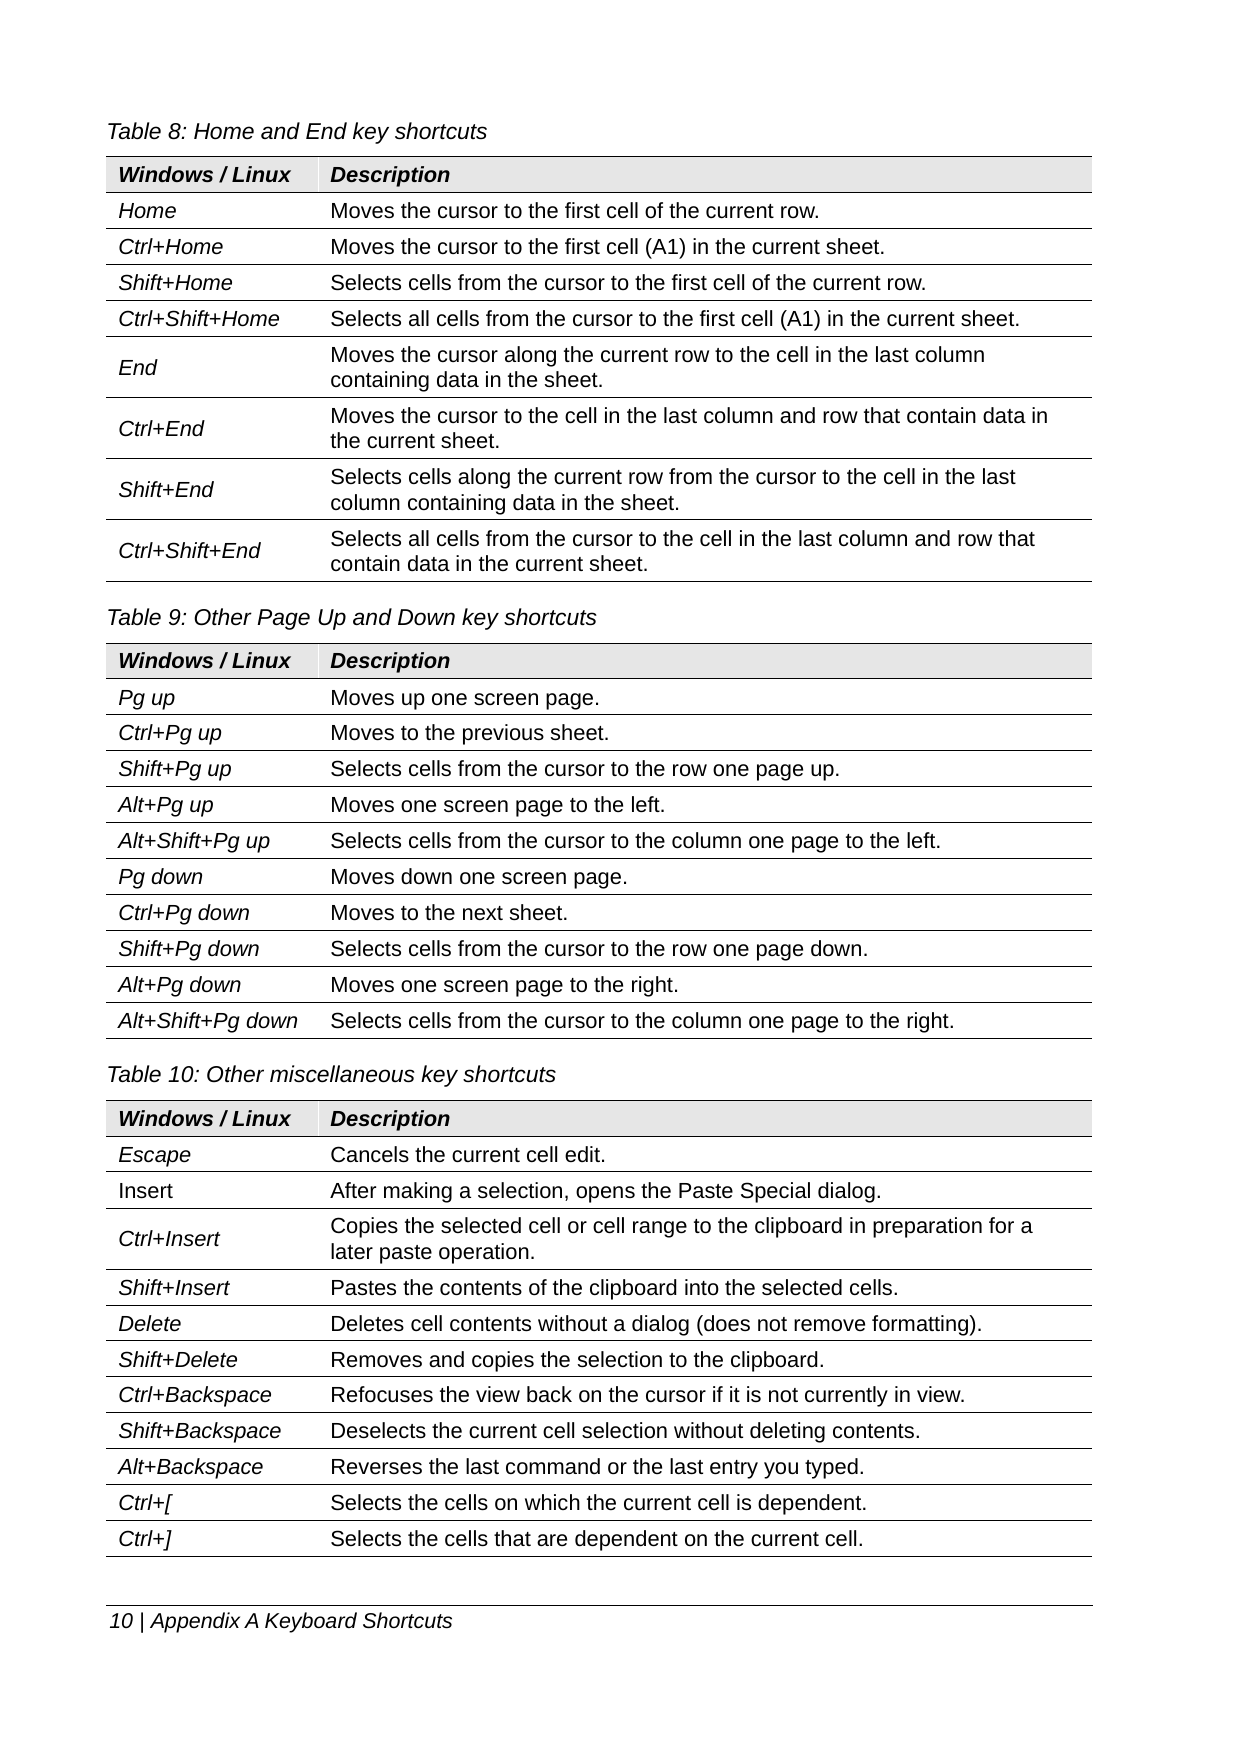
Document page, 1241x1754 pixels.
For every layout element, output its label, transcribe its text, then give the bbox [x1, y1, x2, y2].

table_cell Shift+Delete [106, 1341, 318, 1376]
table_cell Deletes cell contents without a dialog (does not remove formatting). [319, 1306, 1092, 1340]
table_cell Ctrl+End [106, 398, 318, 458]
table_cell Home [106, 193, 318, 228]
table_cell Selects cells along the current row from the cursor to the cell in the last column containing data in the sheet. [319, 459, 1092, 519]
table_cell Shift+End [106, 459, 318, 519]
table_cell Moves one screen page to the left. [319, 787, 1092, 822]
table_cell Moves to the previous sheet. [319, 715, 1092, 750]
table_cell Alt+Pg down [106, 967, 318, 1002]
table_cell Moves to the next sheet. [319, 895, 1092, 930]
table_cell Ctrl+Shift+End [106, 520, 318, 581]
table_cell Selects the cells that are dependent on the current cell. [319, 1521, 1092, 1556]
table_cell Ctrl+[ [106, 1485, 318, 1520]
table_header Windows / Linux [106, 644, 318, 678]
table_header Windows / Linux [106, 1101, 318, 1136]
table_cell After making a selection, opens the Paste Special dialog. [319, 1172, 1092, 1207]
text Table 9: Other Page Up and Down key shortcuts [106, 604, 1093, 631]
table_cell Moves up one screen page. [319, 679, 1092, 714]
table_cell Alt+Pg up [106, 787, 318, 822]
table_cell Moves the cursor to the cell in the last column and row that contain data in the current sheet. [319, 398, 1092, 458]
table_cell Selects cells from the cursor to the row one page up. [319, 751, 1092, 786]
table_cell Ctrl+Backspace [106, 1377, 318, 1412]
table_cell Selects all cells from the cursor to the first cell (A1) in the current sheet. [319, 301, 1092, 336]
table_cell Selects cells from the cursor to the column one page to the left. [319, 823, 1092, 858]
table_cell Shift+Home [106, 265, 318, 300]
table_header Description [319, 644, 1092, 678]
table_cell Selects cells from the cursor to the first cell of the current row. [319, 265, 1092, 300]
table_header Description [319, 1101, 1092, 1136]
table_cell Shift+Pg up [106, 751, 318, 786]
table_cell Selects cells from the cursor to the column one page to the right. [319, 1003, 1092, 1038]
table_cell End [106, 337, 318, 397]
table_cell Ctrl+Insert [106, 1209, 318, 1268]
table_cell Alt+Backspace [106, 1449, 318, 1484]
table_cell Copies the selected cell or cell range to the clipboard in preparation for a later paste operation. [319, 1209, 1092, 1268]
table_cell Selects all cells from the cursor to the cell in the last column and row that contain data in the current sheet. [319, 520, 1092, 581]
table_cell Reverses the last command or the last entry you typed. [319, 1449, 1092, 1484]
table_cell Refocuses the view back on the cursor if it is not currently in view. [319, 1377, 1092, 1412]
table_cell Pg up [106, 679, 318, 714]
table_cell Cancels the current cell edit. [319, 1137, 1092, 1171]
table_cell Ctrl+Shift+Home [106, 301, 318, 336]
table_cell Alt+Shift+Pg down [106, 1003, 318, 1038]
table_header Windows / Linux [106, 157, 318, 192]
table_cell Shift+Insert [106, 1270, 318, 1304]
table_cell Moves the cursor along the current row to the cell in the last column containing data in the sheet. [319, 337, 1092, 397]
table_cell Moves the cursor to the first cell of the current row. [319, 193, 1092, 228]
table_cell Delete [106, 1306, 318, 1340]
text Table 10: Other miscellaneous key shortcuts [106, 1061, 1093, 1088]
table_cell Escape [106, 1137, 318, 1171]
table_cell Ctrl+] [106, 1521, 318, 1556]
table_header Description [319, 157, 1092, 192]
table_cell Ctrl+Pg up [106, 715, 318, 750]
table_cell Pg down [106, 859, 318, 894]
table_cell Moves one screen page to the right. [319, 967, 1092, 1002]
text Table 8: Home and End key shortcuts [106, 118, 1093, 144]
table_cell Alt+Shift+Pg up [106, 823, 318, 858]
table_cell Moves the cursor to the first cell (A1) in the current sheet. [319, 229, 1092, 264]
table_cell Selects the cells on which the current cell is dependent. [319, 1485, 1092, 1520]
table_cell Ctrl+Home [106, 229, 318, 264]
table_cell Deselects the current cell selection without deleting contents. [319, 1413, 1092, 1448]
table_cell Pastes the contents of the clipboard into the selected cells. [319, 1270, 1092, 1304]
table_cell Insert [106, 1172, 318, 1207]
table_cell Shift+Backspace [106, 1413, 318, 1448]
table_cell Selects cells from the cursor to the row one page down. [319, 931, 1092, 966]
table_cell Moves down one screen page. [319, 859, 1092, 894]
table_cell Shift+Pg down [106, 931, 318, 966]
table_cell Ctrl+Pg down [106, 895, 318, 930]
table_cell Removes and copies the selection to the clipboard. [319, 1341, 1092, 1376]
